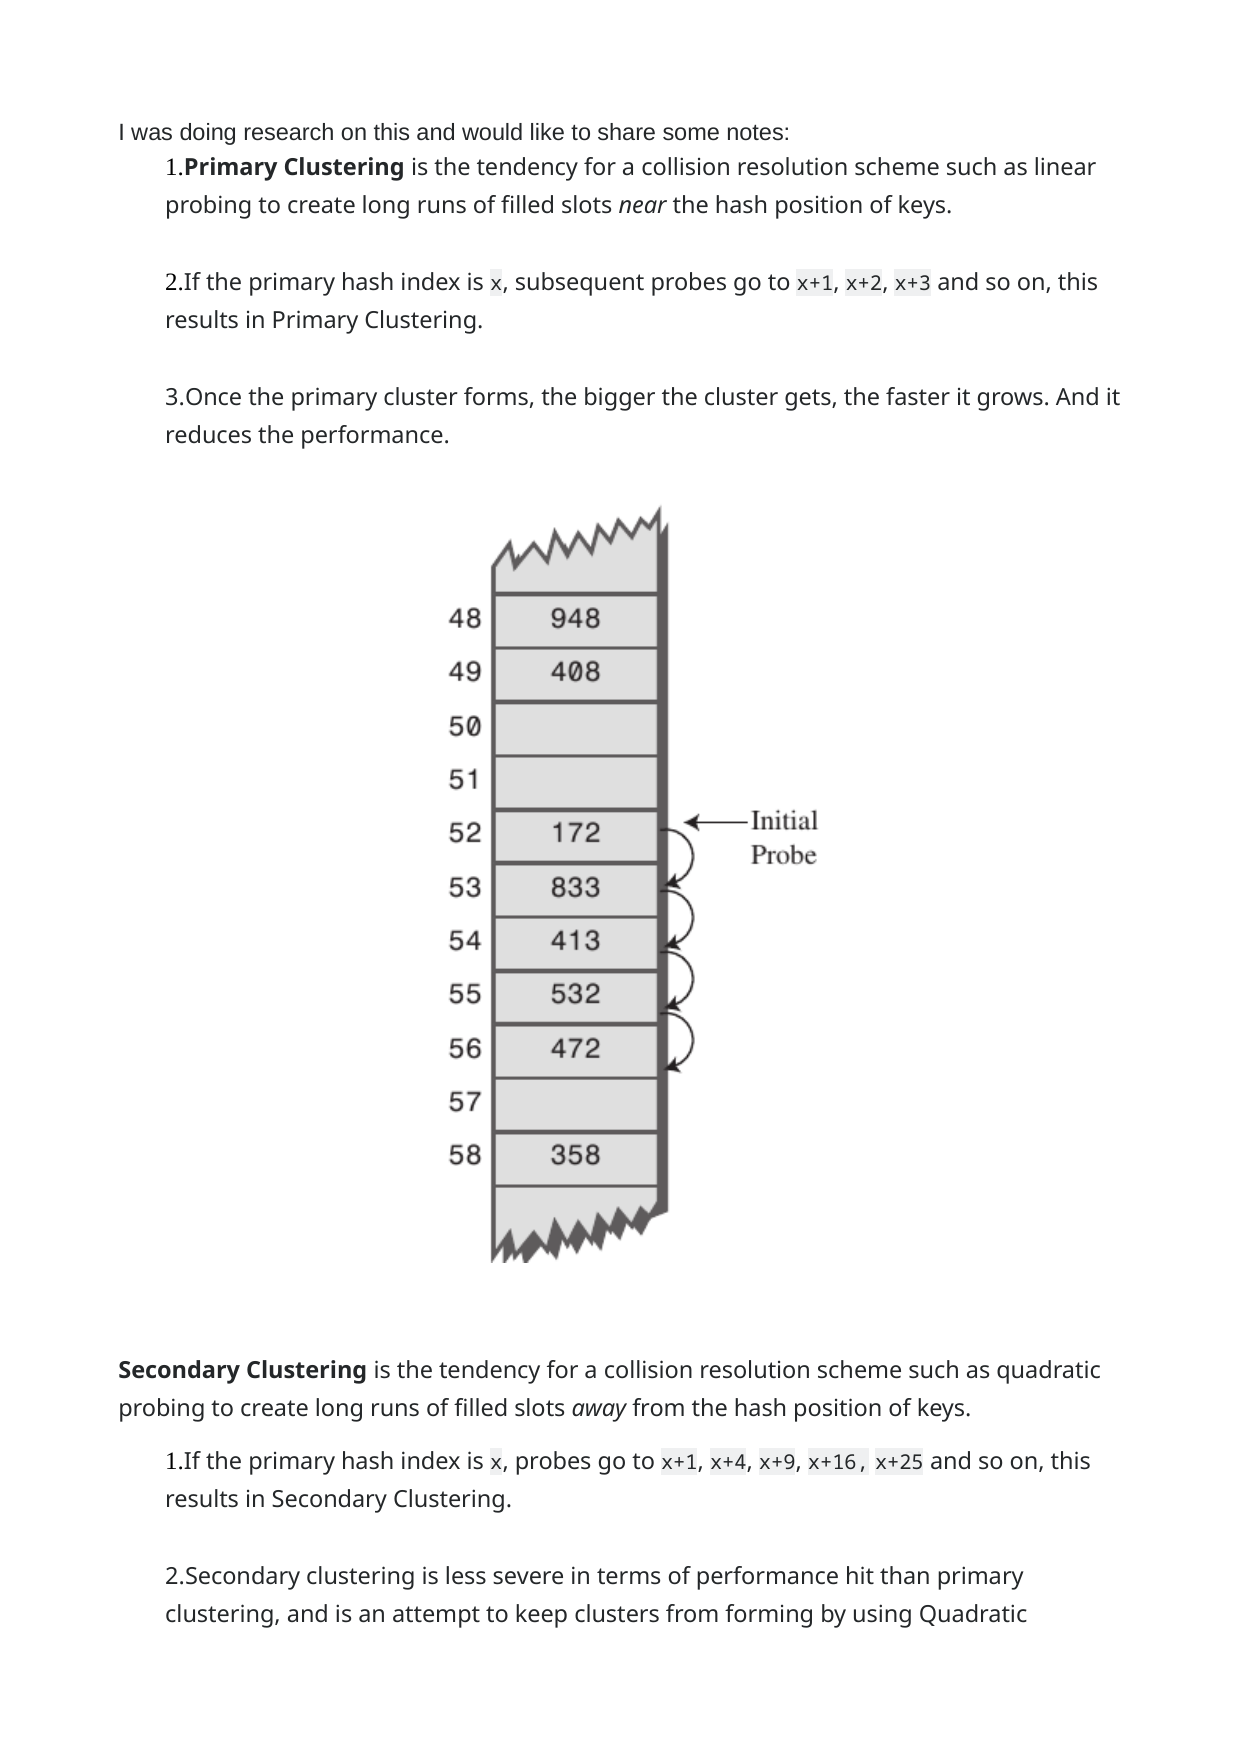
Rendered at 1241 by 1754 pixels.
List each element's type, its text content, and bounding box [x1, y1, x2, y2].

picture [410, 495, 831, 1263]
list Once the primary cluster forms, the bigger the cluster gets, the faster it grows. And it reduces the performance. [118, 380, 1122, 451]
text Secondary Clustering is the tendency for a collision resolution scheme such as quadratic probing to create long runs of filled slots away from the hash position of keys. [118, 1353, 1122, 1423]
list Secondary clustering is less severe in terms of performance hit than primary clustering, and is an attempt to keep clusters from forming by using Quadratic [118, 1559, 1122, 1630]
list If the primary hash index is x, probes go to x+1, x+4, x+9, x+16, x+25 and so on, this results in Secondary Clustering. [118, 1444, 1122, 1515]
text I was doing research on this and would like to share some notes: [118, 118, 1122, 145]
list Primary Clustering is the tendency for a collision resolution scheme such as linear probing to create long runs of filled slots near the hash position of keys. [118, 150, 1122, 221]
list If the primary hash index is x, subsequent probes go to x+1, x+2, x+3 and so on, this results in Primary Clustering. [118, 265, 1122, 336]
